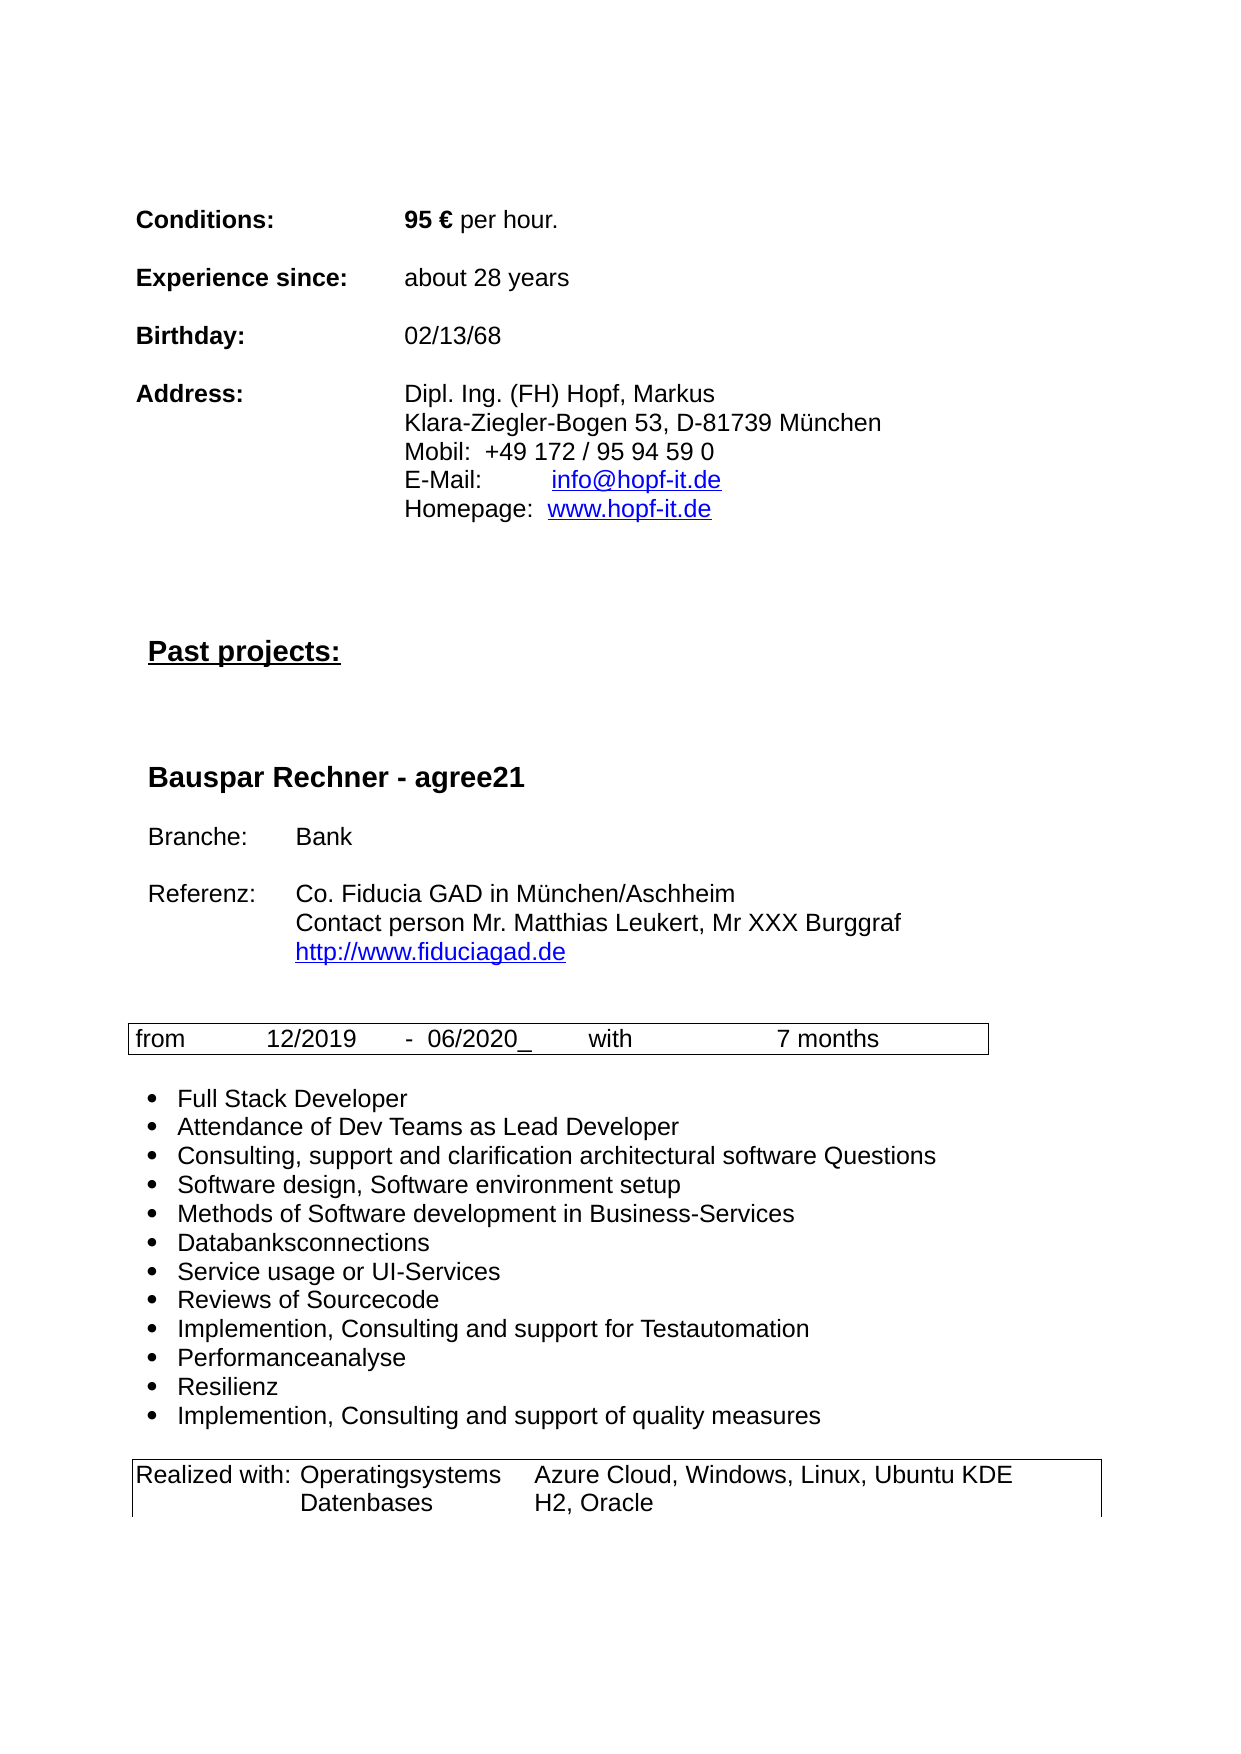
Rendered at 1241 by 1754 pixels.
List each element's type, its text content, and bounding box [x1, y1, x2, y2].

text Branche: Bank [148, 822, 1104, 851]
list Software design, Software environment setup [148, 1170, 1104, 1199]
table_header Realized with: [133, 1460, 297, 1517]
table_cell 95 € per hour. [404, 205, 1209, 263]
table_header - [398, 1024, 420, 1054]
table_cell Birthday: [136, 321, 404, 379]
list Reviews of Sourcecode [148, 1286, 1104, 1314]
list Implemention, Consulting and support of quality measures [148, 1401, 1104, 1430]
table_header with [581, 1024, 762, 1054]
text Contact person Mr. Matthias Leukert, Mr XXX Burggraf [148, 908, 1104, 937]
table_cell [136, 148, 404, 205]
subtitle Bauspar Rechner - agree21 [148, 760, 1104, 793]
list Full Stack Developer [148, 1083, 1104, 1112]
table_cell 13.02.68 [404, 321, 1209, 379]
table_header Operatingsystems Datenbases [297, 1460, 531, 1517]
list Attendance of Dev Teams as Lead Developer [148, 1112, 1104, 1141]
list Consulting, support and clarification architectural software Questions [148, 1141, 1104, 1170]
table_cell Conditions: [136, 205, 404, 263]
text http://www.fiduciagad.de [221, 937, 1104, 966]
subtitle Past projects: [148, 634, 1104, 668]
table_header 12/2019 [259, 1024, 398, 1054]
table_header 7 months [762, 1024, 988, 1054]
table_cell Experience since: [136, 263, 404, 321]
list Performanceanalyse [148, 1343, 1104, 1372]
list Databanksconnections [148, 1228, 1104, 1257]
table_cell [404, 148, 1209, 205]
list Implemention, Consulting and support for Testautomation [148, 1314, 1104, 1343]
list Methods of Software development in Business-Services [148, 1199, 1104, 1228]
table_header 06/2020_ [420, 1024, 581, 1054]
table_cell Dipl. Ing. (FH) Hopf, Markus Klara-Ziegler-Bogen 53, D-81739 München Mobil: +49 172 / 95 94 59 0 E-Mail: info@hopf-it.de Homepage: www.hopf-it.de [404, 379, 1209, 552]
list Resilienz [148, 1372, 1104, 1401]
list Service usage or UI-Services [148, 1257, 1104, 1286]
table_header from [129, 1024, 259, 1054]
table_cell Address: [136, 379, 404, 552]
text Referenz: Co. Fiducia GAD in München/Aschheim [148, 879, 1104, 908]
table_header Azure Cloud, Windows, Linux, Ubuntu KDE H2, Oracle [531, 1460, 1101, 1517]
table_cell about 28 years [404, 263, 1209, 321]
